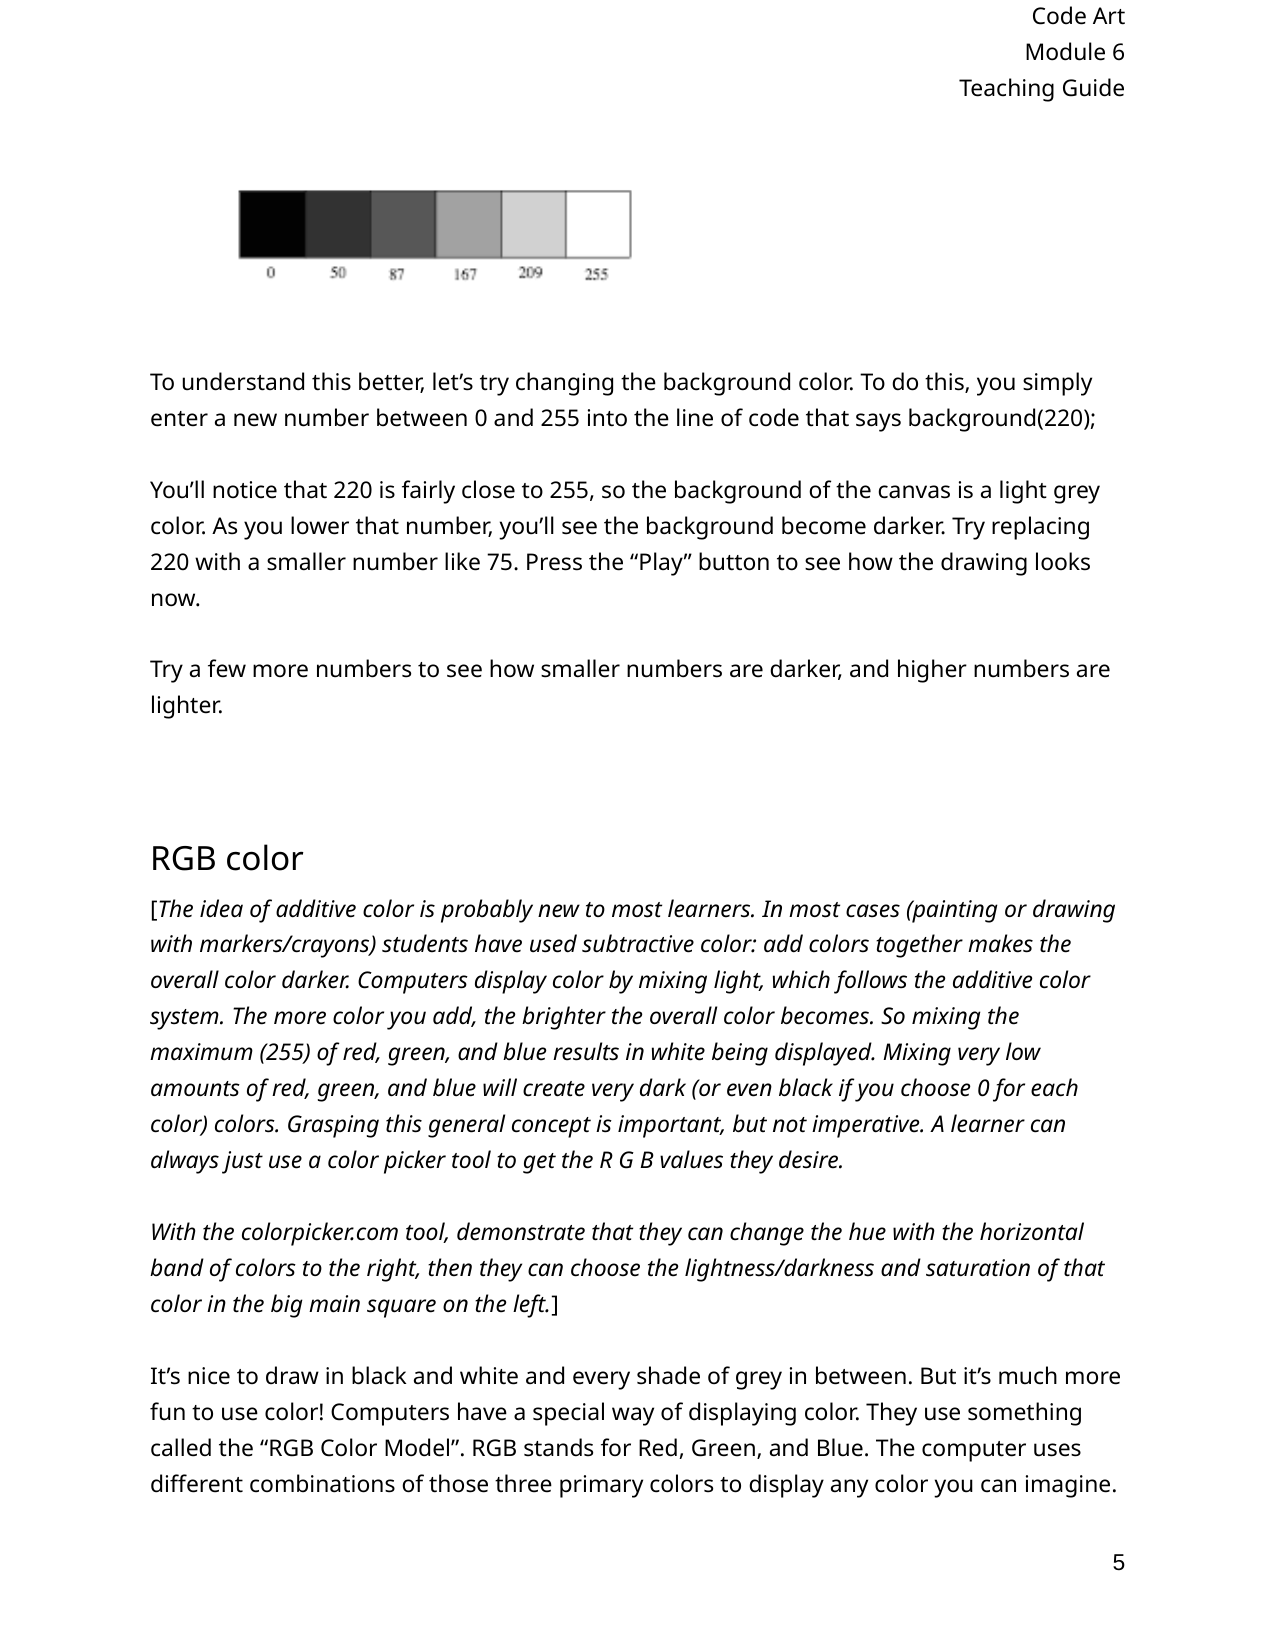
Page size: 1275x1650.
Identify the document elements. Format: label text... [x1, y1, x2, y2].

text Try a few more numbers to see how smaller numbers are darker, and higher numbers are lighter. [150, 653, 1125, 721]
text [The idea of additive color is probably new to most learners. In most cases (painting or drawing with markers/crayons) students have used subtractive color: add colors together makes the overall color darker. Computers display color by mixing light, which follows the additive color system. The more color you add, the brighter the overall color becomes. So mixing the maximum (255) of red, green, and blue results in white being displayed. Mixing very low amounts of red, green, and blue will create very dark (or even black if you choose 0 for each color) colors. Grasping this general concept is important, but not imperative. A learner can always just use a color picker tool to get the R G B values they desire. [150, 892, 1125, 1175]
text With the colorpicker.com tool, demonstrate that they can change the hue with the horizontal band of colors to the right, then they can choose the lightness/darkness and saturation of that color in the big main square on the left.] [150, 1216, 1125, 1319]
text You’ll notice that 220 is fairly close to 255, so the background of the canvas is a light grey color. As you lower that number, you’ll see the background become darker. Try replacing 220 with a smaller number like 75. Press the “Play” button to see how the drawing looks now. [150, 474, 1125, 613]
subtitle RGB color [150, 834, 1125, 880]
text To understand this better, let’s try changing the background color. To do this, you simply enter a new number between 0 and 255 into the line of code that says background(220); [150, 366, 1125, 433]
picture [150, 150, 718, 326]
text It’s nice to draw in black and white and every shade of grey in between. But it’s much more fun to use color! Computers have a special way of displaying color. They use something called the “RGB Color Model”. RGB stands for Red, Green, and Blue. The computer uses different combinations of those three primary colors to display any color you can imagine. [150, 1360, 1125, 1499]
